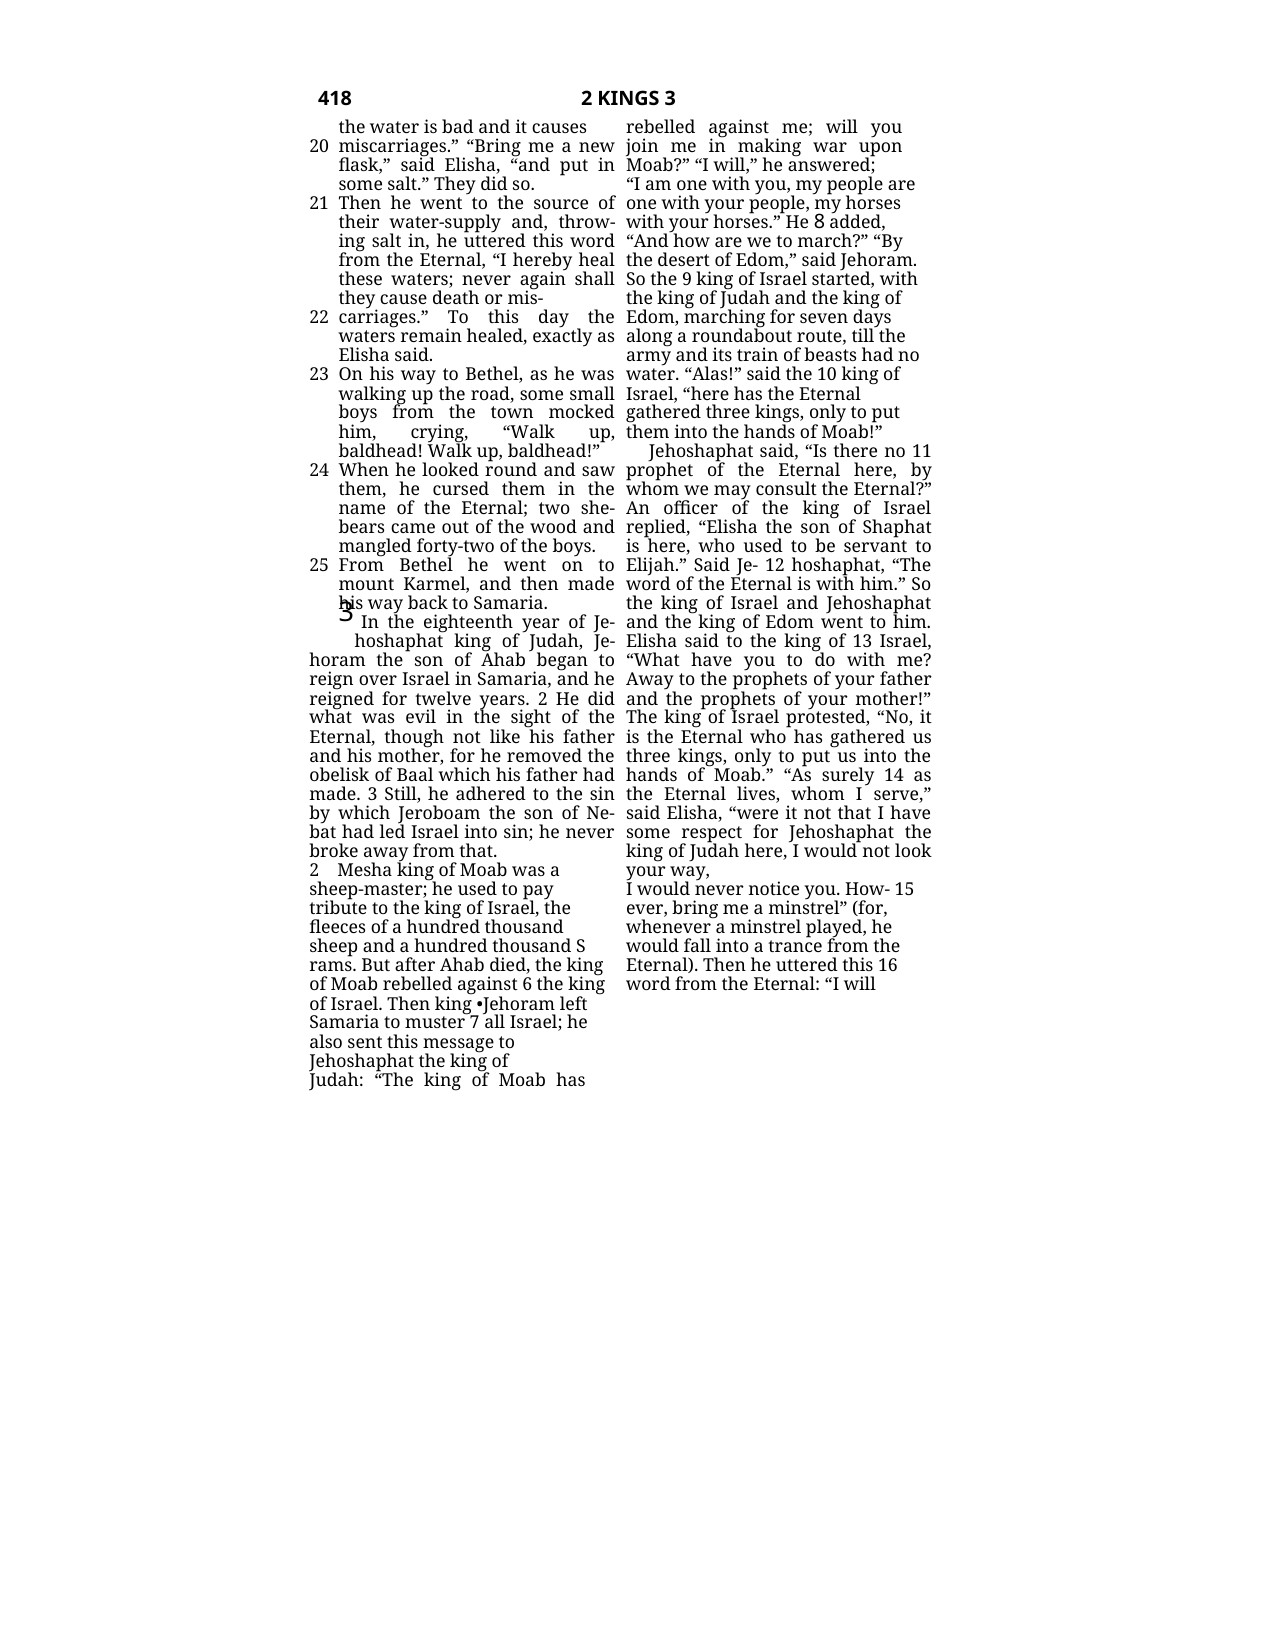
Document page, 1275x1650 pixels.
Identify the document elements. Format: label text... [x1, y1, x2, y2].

text “I am one with you, my people are one with your people, my horses with your horses.” He 8 added, “And how are we to march?” “By the desert of Edom,” said Jehoram. So the 9 king of Israel started, with the king of Judah and the king of Edom, marching for seven days along a roundabout route, till the army and its train of beasts had no water. “Alas!” said the 10 king of Israel, “here has the Eternal gathered three kings, only to put them into the hands of Moab!” [626, 175, 932, 442]
text the water is bad and it causes [309, 118, 615, 137]
list On his way to Bethel, as he was walking up the road, some small boys from the town mocked him, crying, “Walk up, baldhead! Walk up, baldhead!” [309, 366, 615, 461]
text Judah: “The king of Moab has [309, 1071, 586, 1090]
list Then he went to the source of their water-supply and, throw­ing salt in, he uttered this word from the Eternal, “I hereby heal these waters; never again shall they cause death or mis- [309, 194, 615, 308]
list carriages.” To this day the waters remain healed, exactly as Elisha said. [309, 308, 615, 366]
text rebelled against me; will you join me in making war upon Moab?” “I will,” he answered; [626, 118, 903, 175]
list miscarriages.” “Bring me a new flask,” said Elisha, “and put in some salt.” They did so. [309, 137, 615, 194]
text 3 In the eighteenth year of Je- hoshaphat king of Judah, Je- horam the son of Ahab began to reign over Israel in Samaria, and he reigned for twelve years. 2 He did what was evil in the sight of the Eternal, though not like his father and his mother, for he removed the obelisk of Baal which his father had made. 3 Still, he adhered to the sin by which Jeroboam the son of Ne- bat had led Israel into sin; he never broke away from that. [309, 613, 615, 861]
list From Bethel he went on to mount Karmel, and then made his way back to Samaria. [309, 556, 615, 613]
text Jehoshaphat said, “Is there no 11 prophet of the Eternal here, by whom we may consult the Eter­nal?” An officer of the king of Israel replied, “Elisha the son of Shaphat is here, who used to be servant to Elijah.” Said Je- 12 hoshaphat, “The word of the Eternal is with him.” So the king of Israel and Jehoshaphat and the king of Edom went to him. Elisha said to the king of 13 Israel, “What have you to do with me? Away to the prophets of your father and the prophets of your mother!” The king of Is­rael protested, “No, it is the Eternal who has gathered us three kings, only to put us into the hands of Moab.” “As surely 14 as the Eternal lives, whom I serve,” said Elisha, “were it not that I have some respect for Jehoshaphat the king of Judah here, I would not look your way, [626, 442, 932, 880]
list Mesha king of Moab was a sheep-master; he used to pay tribute to the king of Israel, the fleeces of a hundred thousand sheep and a hundred thousand S rams. But after Ahab died, the king of Moab rebelled against 6 the king of Israel. Then king •Jehoram left Samaria to muster 7 all Israel; he also sent this mes­sage to Jehoshaphat the king of [309, 861, 615, 1071]
text I would never notice you. How- 15 ever, bring me a minstrel” (for, whenever a minstrel played, he would fall into a trance from the Eternal). Then he uttered this 16 word from the Eternal: “I will [626, 880, 932, 995]
list When he looked round and saw them, he cursed them in the name of the Eternal; two she- bears came out of the wood and mangled forty-two of the boys. [309, 461, 615, 556]
